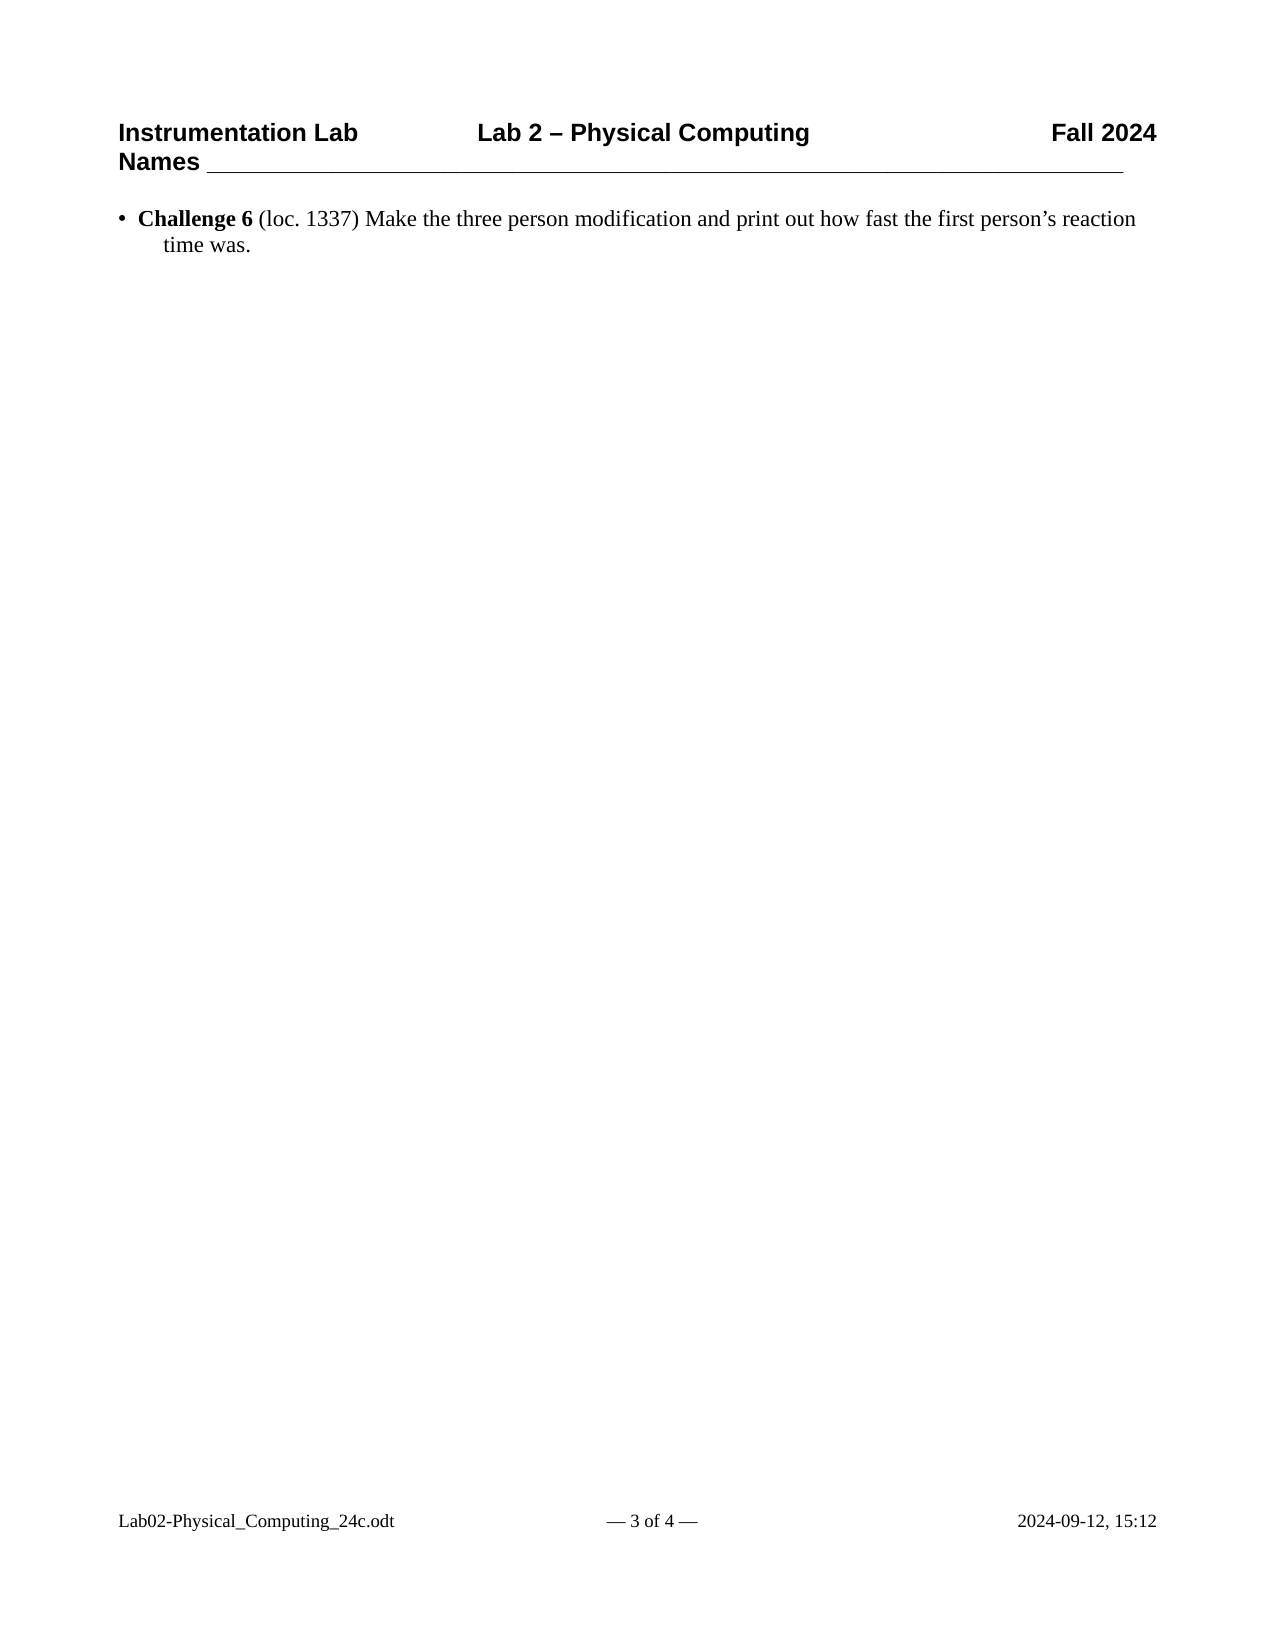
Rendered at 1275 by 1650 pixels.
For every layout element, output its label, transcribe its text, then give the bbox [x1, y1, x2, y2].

list Challenge 6 (loc. 1337) Make the three person modification and print out how fast the first person’s reaction time was. [118, 205, 1157, 258]
